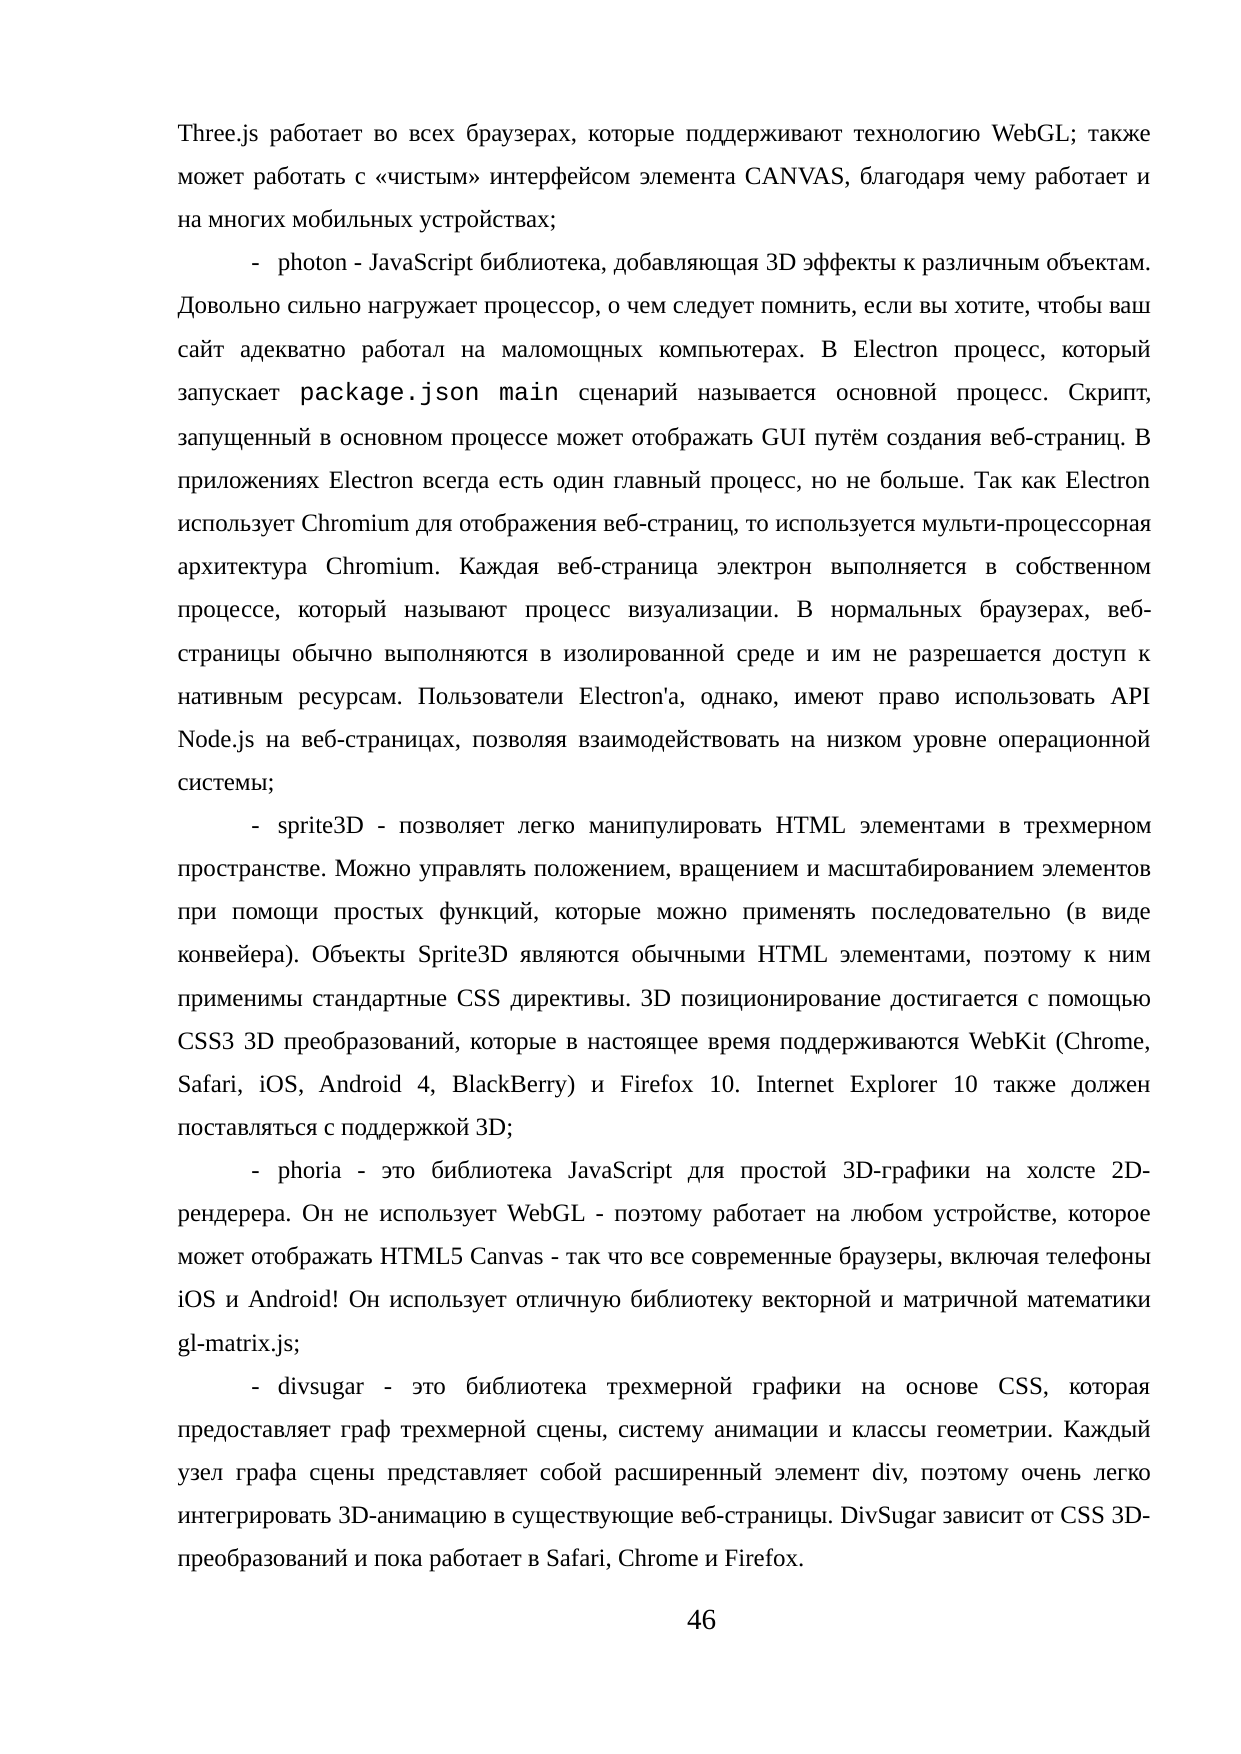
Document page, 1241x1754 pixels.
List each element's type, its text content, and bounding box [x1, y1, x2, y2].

list sprite3D - позволяет легко манипулировать HTML элементами в трехмерном пространстве. Можно управлять положением, вращением и масштабированием элементов при помощи простых функций, которые можно применять последовательно (в виде конвейера). Объекты Sprite3D являются обычными HTML элементами, поэтому к ним применимы стандартные CSS директивы. 3D позиционирование достигается с помощью CSS3 3D преобразований, которые в настоящее время поддерживаются WebKit (Chrome, Safari, iOS, Android 4, BlackBerry) и Firefox 10. Internet Explorer 10 также должен поставляться с поддержкой 3D; [177, 810, 1152, 1141]
list divsugar - это библиотека трехмерной графики на основе CSS, которая предоставляет граф трехмерной сцены, систему анимации и классы геометрии. Каждый узел графа сцены представляет собой расширенный элемент div, поэтому очень легко интегрировать 3D-анимацию в существующие веб-страницы. DivSugar зависит от CSS 3D-преобразований и пока работает в Safari, Chrome и Firefox. [177, 1371, 1152, 1572]
list photon - JavaScript библиотека, добавляющая 3D эффекты к различным объектам. Довольно сильно нагружает процессор, о чем следует помнить, если вы хотите, чтобы ваш сайт адекватно работал на маломощных компьютерах. В Electron процесс, который запускает package.json main сценарий называется основной процесс. Скрипт, запущенный в основном процессе может отображать GUI путём создания веб-страниц. В приложениях Electron всегда есть один главный процесс, но не больше. Так как Electron использует Chromium для отображения веб-страниц, то используется мульти-процессорная архитектура Chromium. Каждая веб-страница электрон выполняется в собственном процессе, который называют процесс визуализации. В нормальных браузерах, веб-страницы обычно выполняются в изолированной среде и им не разрешается доступ к нативным ресурсам. Пользователи Electron'а, однако, имеют право использовать API Node.js на веб-страницах, позволяя взаимодействовать на низком уровне операционной системы; [177, 247, 1152, 796]
list phoria - это библиотека JavaScript для простой 3D-графики на холсте 2D-рендерера. Он не использует WebGL - поэтому работает на любом устройстве, которое может отображать HTML5 Canvas - так что все современные браузеры, включая телефоны iOS и Android! Он использует отличную библиотеку векторной и матричной математики gl-matrix.js; [177, 1155, 1152, 1356]
list Three.js работает во всех браузерах, которые поддерживают технологию WebGL; также может работать с «чистым» интерфейсом элемента CANVAS, благодаря чему работает и на многих мобильных устройствах; [177, 118, 1152, 233]
